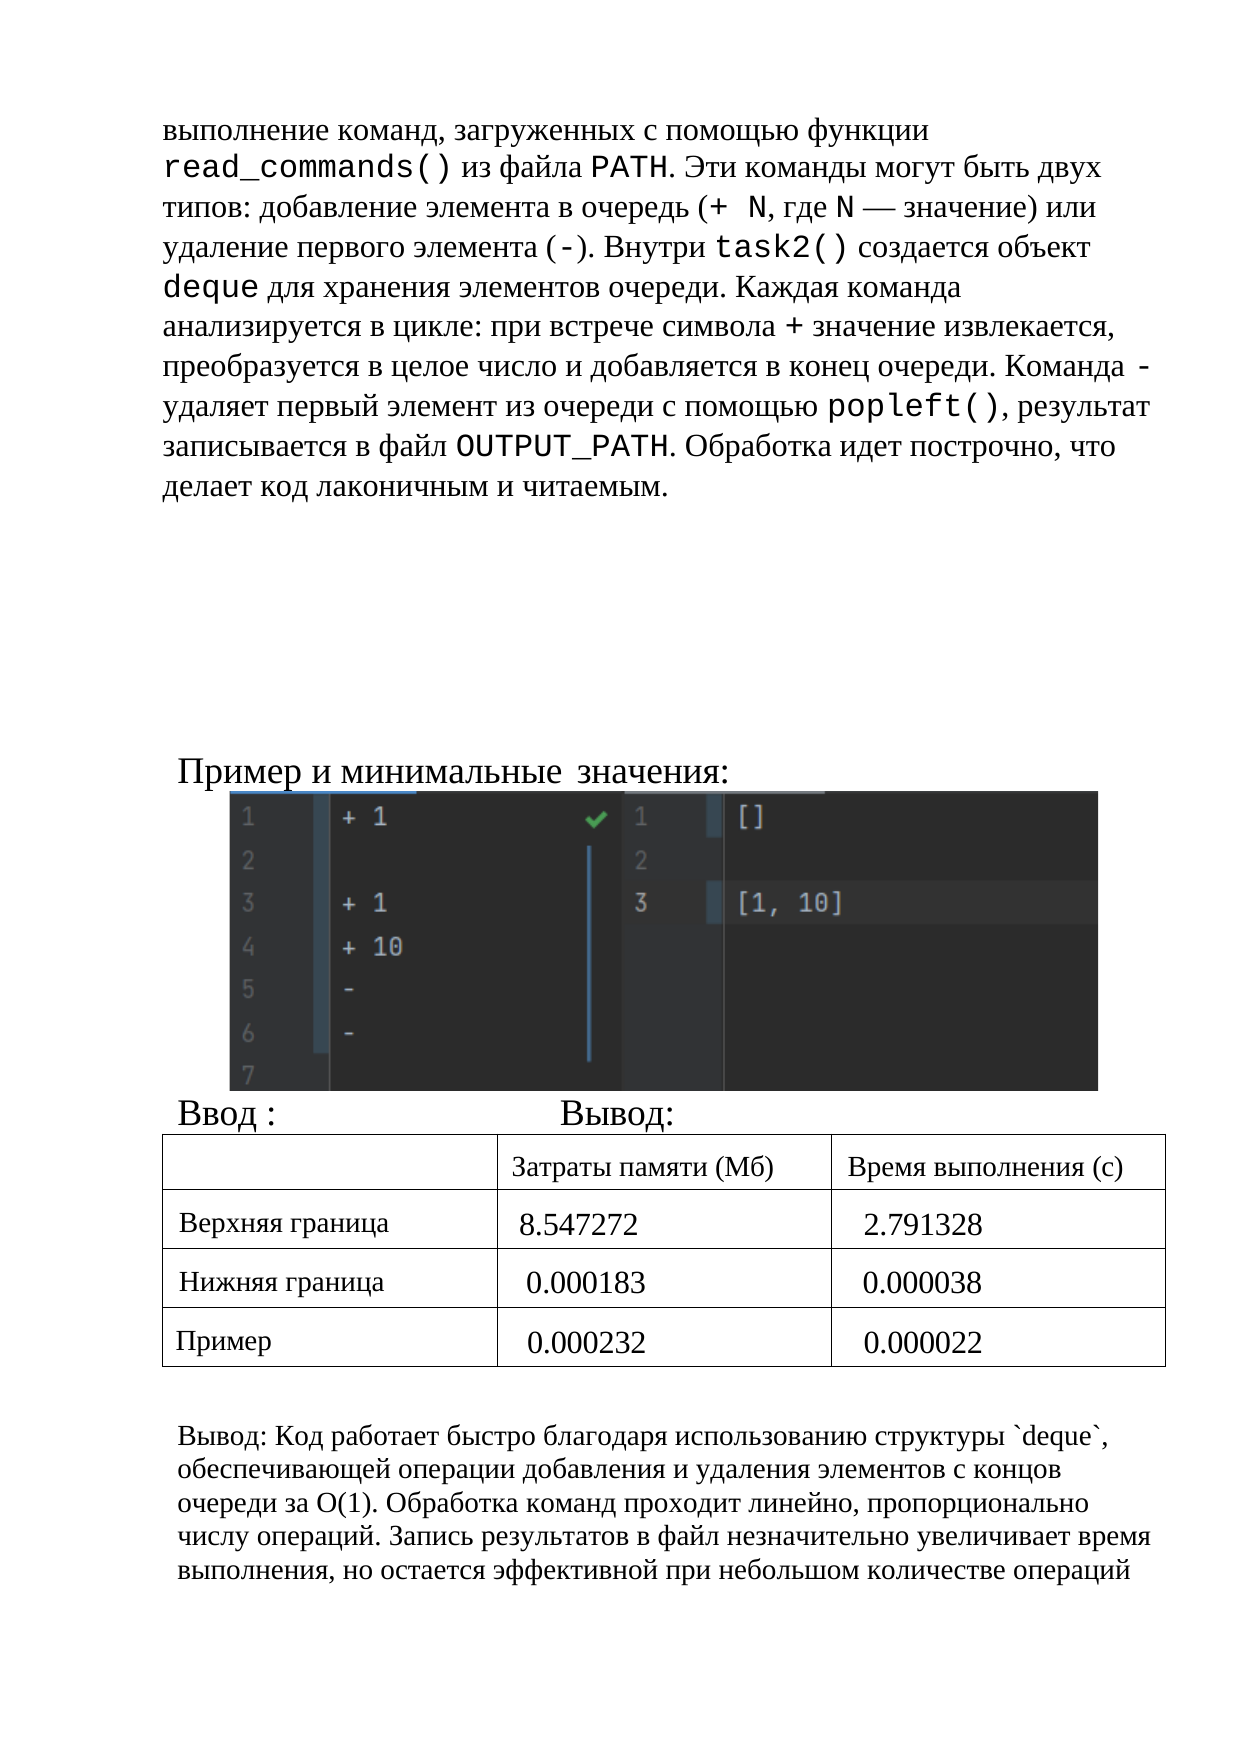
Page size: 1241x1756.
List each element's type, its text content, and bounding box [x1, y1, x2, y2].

subtitle Пример и минимальные значения: [177, 749, 1165, 792]
picture [229, 791, 1099, 1091]
table_header Затраты памяти (Мб) [498, 1135, 831, 1189]
table_cell 0.000232 [498, 1308, 831, 1366]
text выполнение команд, загруженных с помощью функции read_commands() из файла PATH. Эти команды могут быть двух типов: добавление элемента в очередь (+ N, где N — значение) или удаление первого элемента (-). Внутри task2() создается объект deque для хранения элементов очереди. Каждая команда анализируется в цикле: при встрече символа + значение извлекается, преобразуется в целое число и добавляется в конец очереди. Команда - удаляет первый элемент из очереди с помощью popleft(), результат записывается в файл OUTPUT_PATH. Обработка идет построчно, что делает код лаконичным и читаемым. [162, 110, 1165, 503]
table_cell 0.000183 [498, 1249, 831, 1307]
table_cell Пример [163, 1308, 497, 1366]
table_cell 8.547272 [498, 1190, 831, 1248]
table_cell 0.000038 [832, 1249, 1165, 1307]
table_cell Нижняя граница [163, 1249, 497, 1307]
table_cell 2.791328 [832, 1190, 1165, 1248]
table_cell 0.000022 [832, 1308, 1165, 1366]
table_cell Верхняя граница [163, 1190, 497, 1248]
table_header Время выполнения (с) [832, 1135, 1165, 1189]
subtitle Ввод : Вывод: [177, 826, 1165, 1133]
table_header [163, 1135, 497, 1189]
text Вывод: Код работает быстро благодаря использованию структуры `deque`, обеспечивающей операции добавления и удаления элементов с концов очереди за O(1). Обработка команд проходит линейно, пропорционально числу операций. Запись результатов в файл незначительно увеличивает время выполнения, но остается эффективной при небольшом количестве операций [177, 1418, 1165, 1585]
